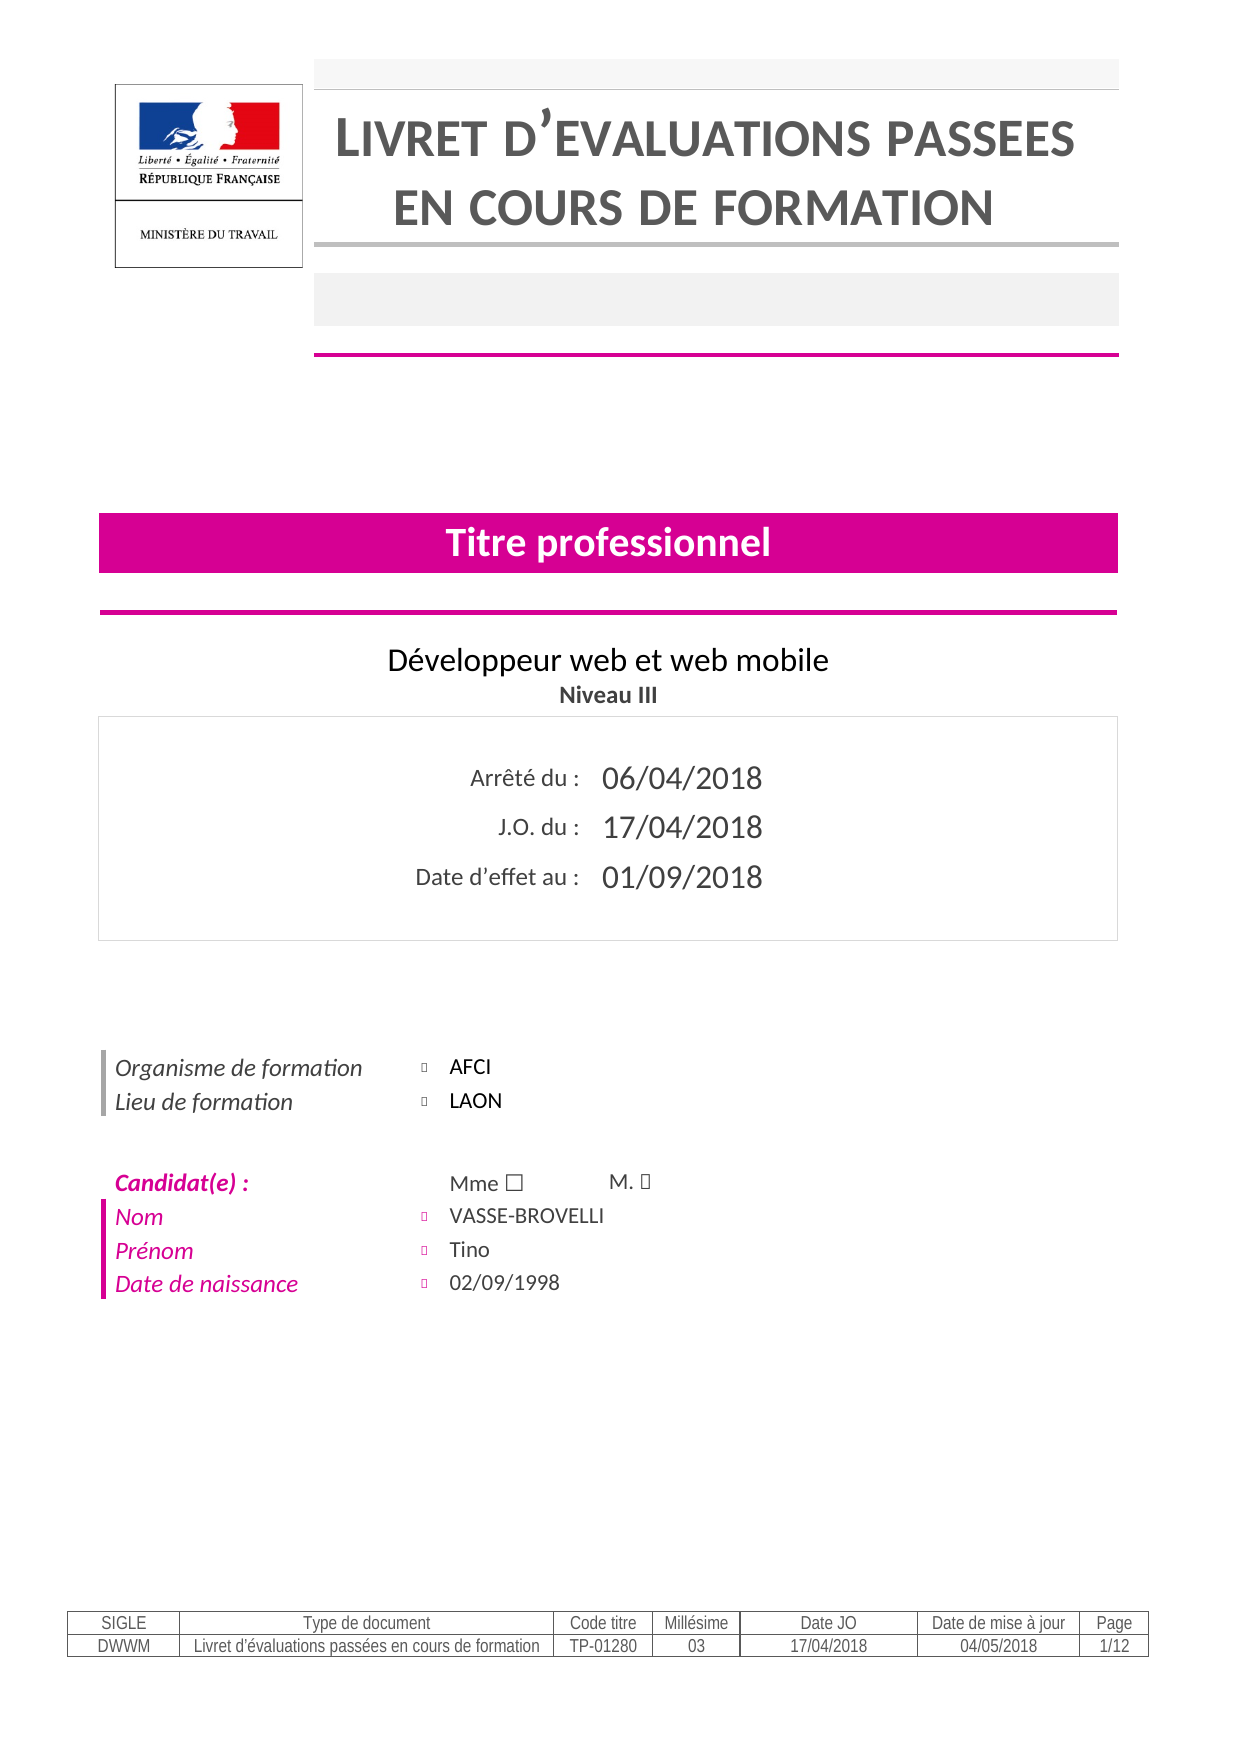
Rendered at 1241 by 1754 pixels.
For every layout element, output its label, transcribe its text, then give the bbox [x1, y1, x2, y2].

table_cell 06/04/2018 [591, 754, 1117, 803]
table_header Titre professionnel [99, 513, 1118, 573]
table_cell [99, 573, 1118, 610]
table_cell Prénom [106, 1232, 413, 1265]
table_cell  [414, 1265, 438, 1299]
table_cell [99, 717, 1117, 754]
table_cell Nom [106, 1199, 413, 1232]
table_cell 17/04/2018 [591, 804, 1117, 853]
table_cell Tino [438, 1232, 1122, 1265]
table_cell  [414, 1232, 438, 1265]
table_header Mme ☐ [438, 1164, 597, 1198]
table_cell  [414, 1199, 438, 1232]
table_header Candidat(e) : [104, 1164, 413, 1198]
table_header M.  [597, 1164, 1122, 1198]
table_header [414, 1164, 438, 1198]
picture [114, 84, 303, 268]
table_header AFCI [438, 1050, 1122, 1083]
table_cell 02/09/1998 [438, 1265, 1122, 1299]
table_cell  [414, 1083, 438, 1116]
table_cell VASSE-BROVELLI [438, 1199, 1122, 1232]
table_cell J.O. du : [99, 804, 591, 853]
table_cell [99, 903, 1117, 939]
table_header  [414, 1050, 438, 1083]
table_cell Date d’effet au : [99, 853, 591, 903]
table_header Organisme de formation [106, 1050, 413, 1083]
table_cell Développeur web et web mobile Niveau III [99, 610, 1118, 716]
table_cell Date de naissance [106, 1265, 413, 1299]
table_cell Lieu de formation [106, 1083, 413, 1116]
table_cell Arrêté du : [99, 754, 591, 803]
table_cell 01/09/2018 [591, 853, 1117, 903]
table_cell LAON [438, 1083, 1122, 1116]
